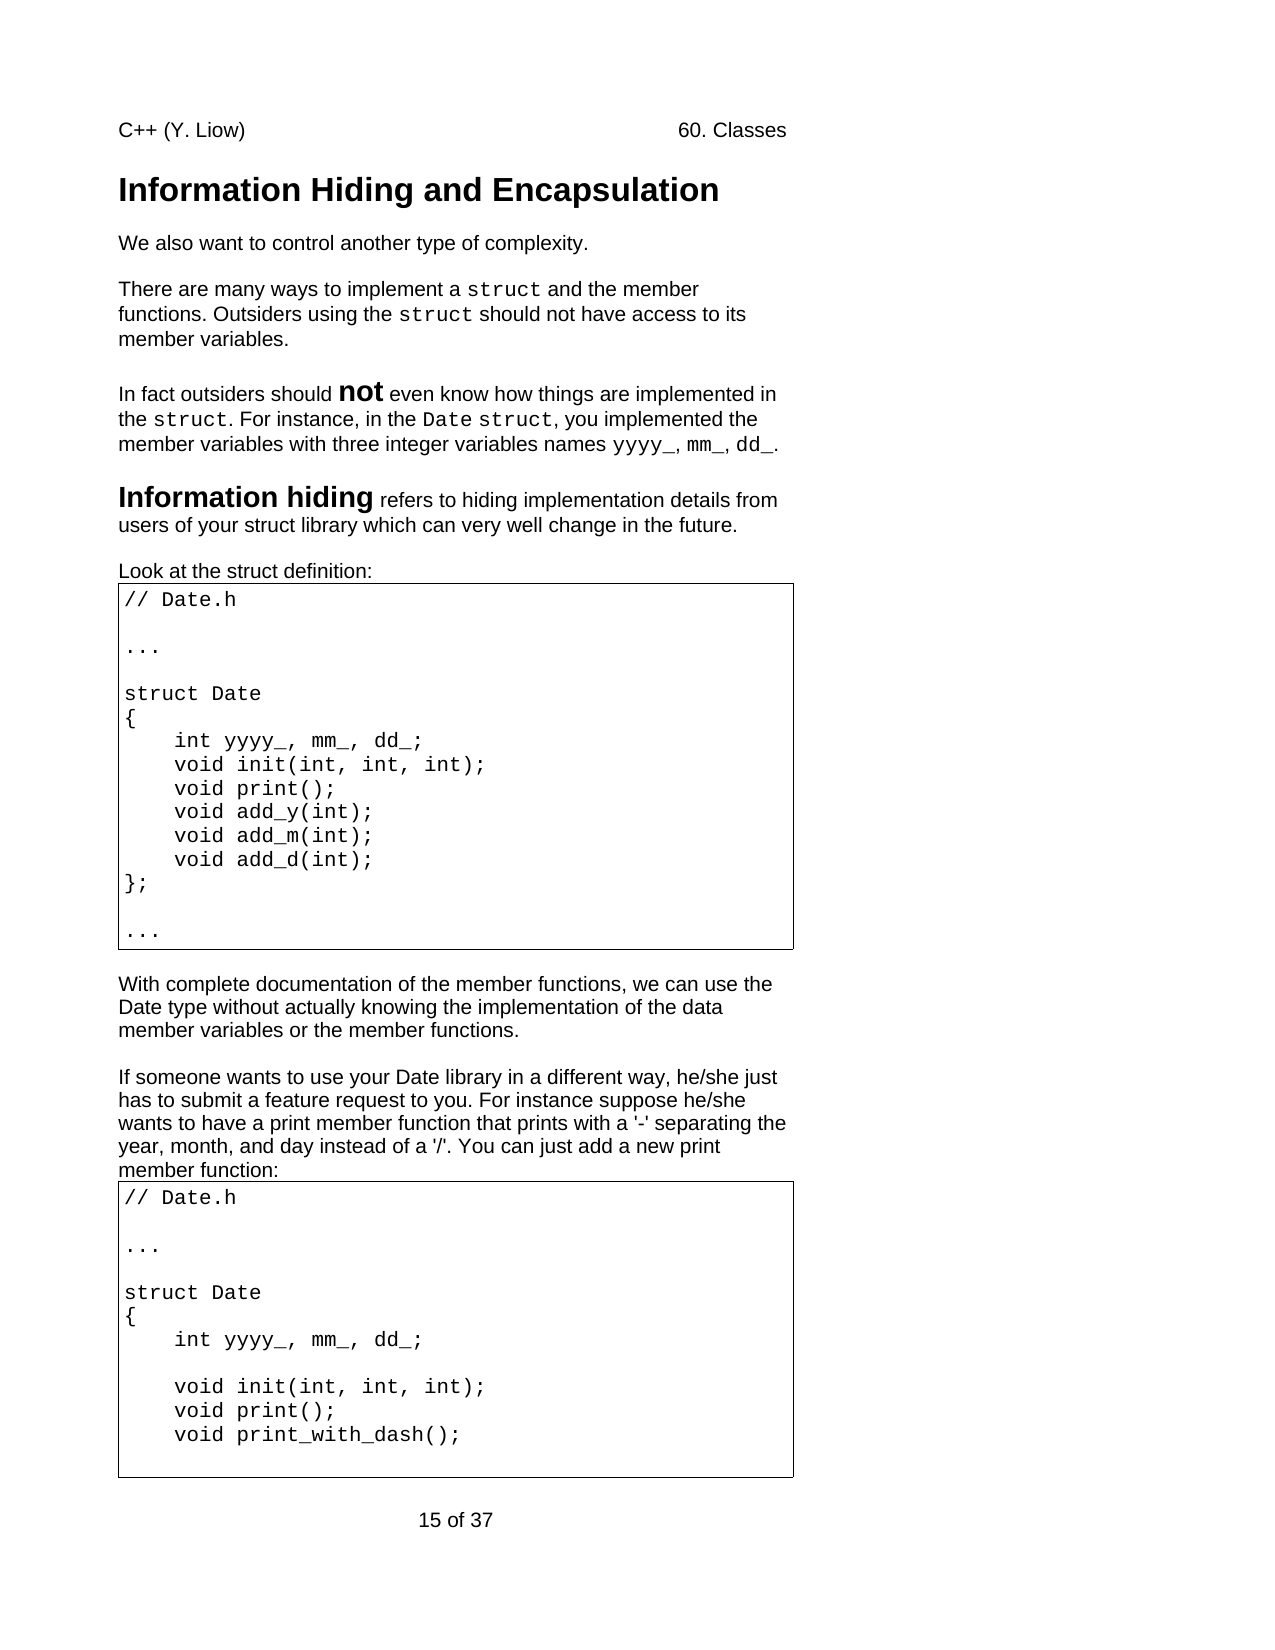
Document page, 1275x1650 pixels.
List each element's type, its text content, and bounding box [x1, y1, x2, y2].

table_header // Date.h ... struct Date { int yyyy_, mm_, dd_; void init(int, int, int); void print(); void add_y(int); void add_m(int); void add_d(int); }; ... [119, 584, 793, 949]
text We also want to control another type of complexity. [118, 231, 793, 254]
text Look at the struct definition: [118, 559, 793, 583]
text Information hiding refers to hiding implementation details from users of your struct library which can very well change in the future. [118, 457, 793, 536]
text If someone wants to use your Date library in a different way, he/she just has to submit a feature request to you. For instance suppose he/she wants to have a print member function that prints with a '-' separating the year, month, and day instead of a '/'. You can just add a new print member function: [118, 1065, 793, 1181]
text Information Hiding and Encapsulation [118, 171, 793, 208]
text With complete documentation of the member functions, we can use the Date type without actually knowing the implementation of the data member variables or the member functions. [118, 972, 793, 1042]
text There are many ways to implement a struct and the member functions. Outsiders using the struct should not have access to its member variables. [118, 278, 793, 351]
table_header // Date.h ... struct Date { int yyyy_, mm_, dd_; void init(int, int, int); void print(); void print_with_dash(); [119, 1182, 793, 1477]
text In fact outsiders should not even know how things are implemented in the struct. For instance, in the Date struct, you implemented the member variables with three integer variables names yyyy_, mm_, dd_. [118, 374, 793, 457]
